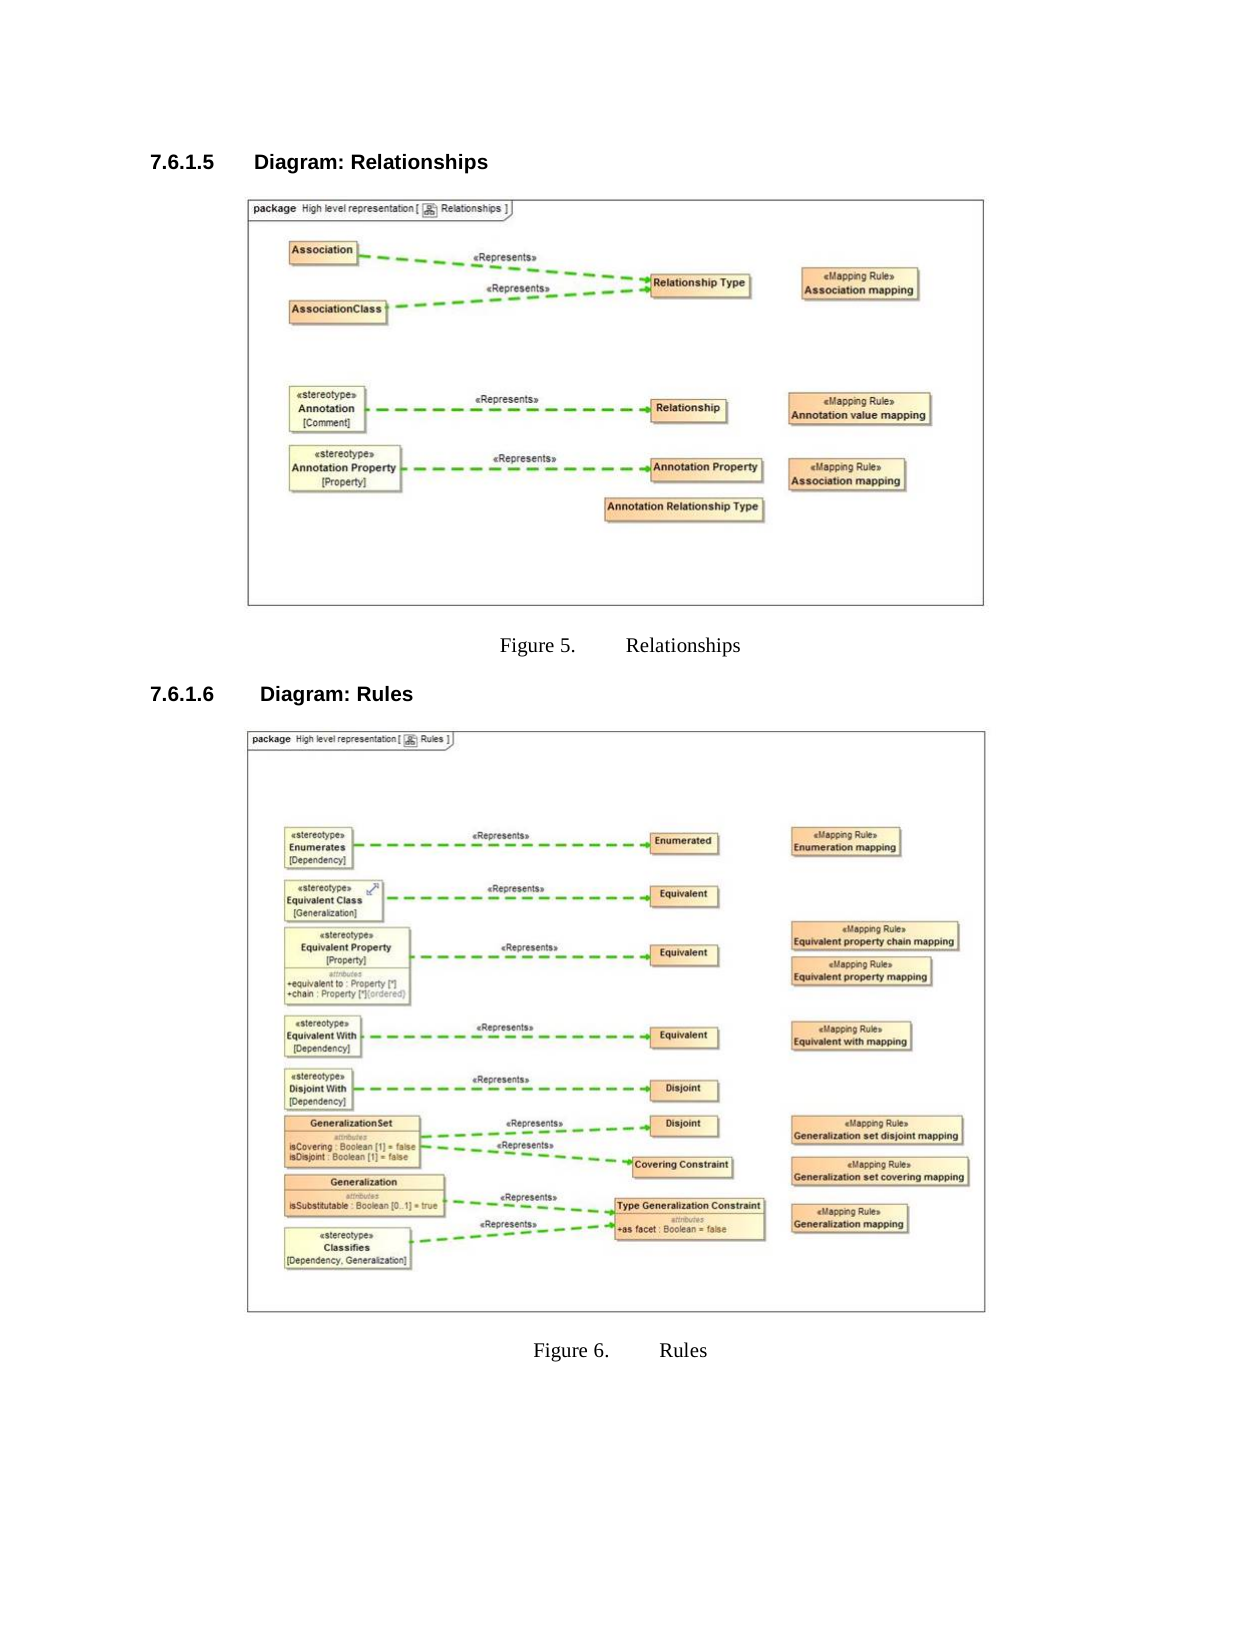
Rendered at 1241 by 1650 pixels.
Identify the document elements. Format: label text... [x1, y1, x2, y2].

text Figure 5. Relationships [150, 633, 1090, 657]
picture [243, 196, 997, 619]
text Figure 6. Rules [150, 1338, 1090, 1362]
subtitle Diagram: Relationships [150, 150, 1090, 174]
subtitle Diagram: Rules [150, 681, 1090, 706]
picture [243, 727, 997, 1324]
